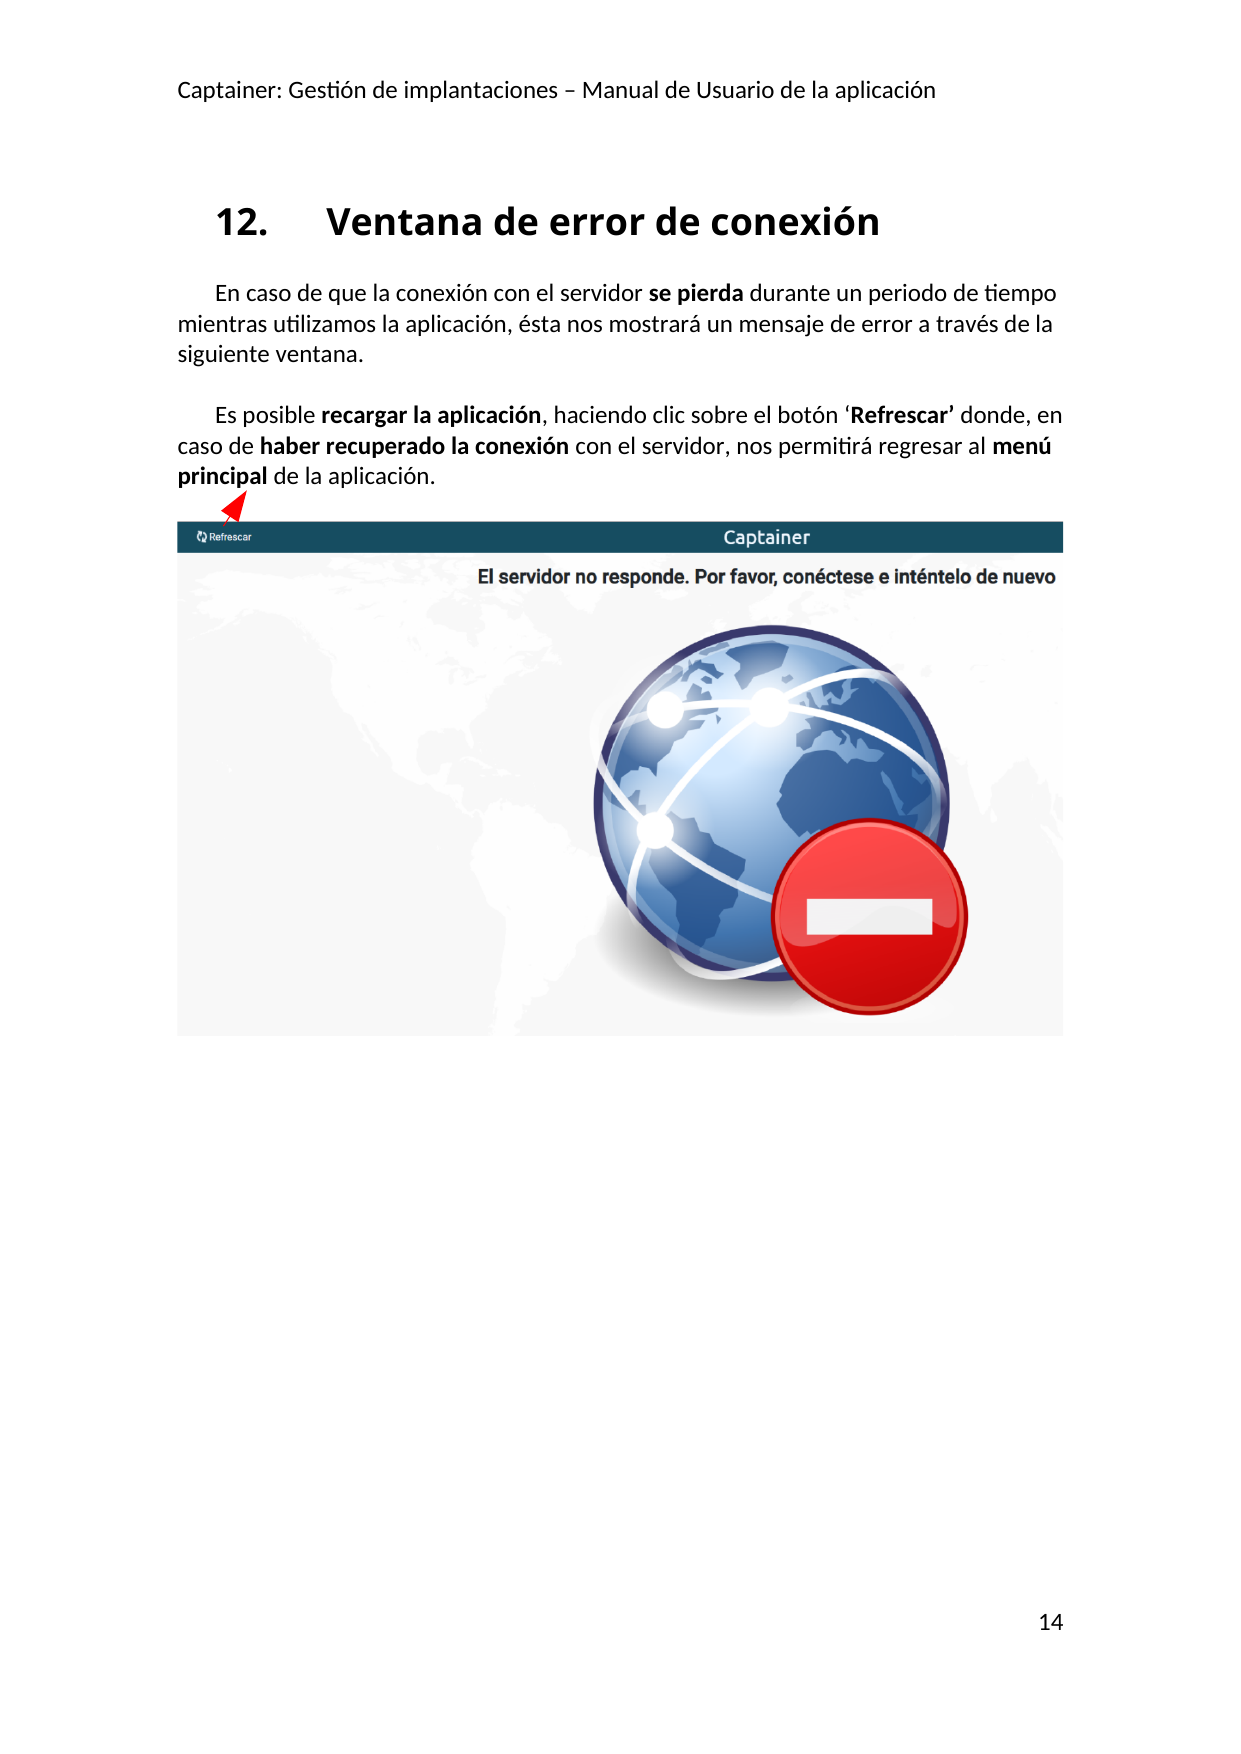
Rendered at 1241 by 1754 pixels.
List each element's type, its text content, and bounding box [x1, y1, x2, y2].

list Ventana de error de conexión [215, 196, 1063, 247]
text En caso de que la conexión con el servidor se pierda durante un periodo de tiempo mientras utilizamos la aplicación, ésta nos mostrará un mensaje de error a través de la siguiente ventana. [177, 277, 1063, 369]
text Es posible recargar la aplicación, haciendo clic sobre el botón ‘Refrescar’ donde, en caso de haber recuperado la conexión con el servidor, nos permitirá regresar al menú principal de la aplicación. [177, 399, 1063, 491]
